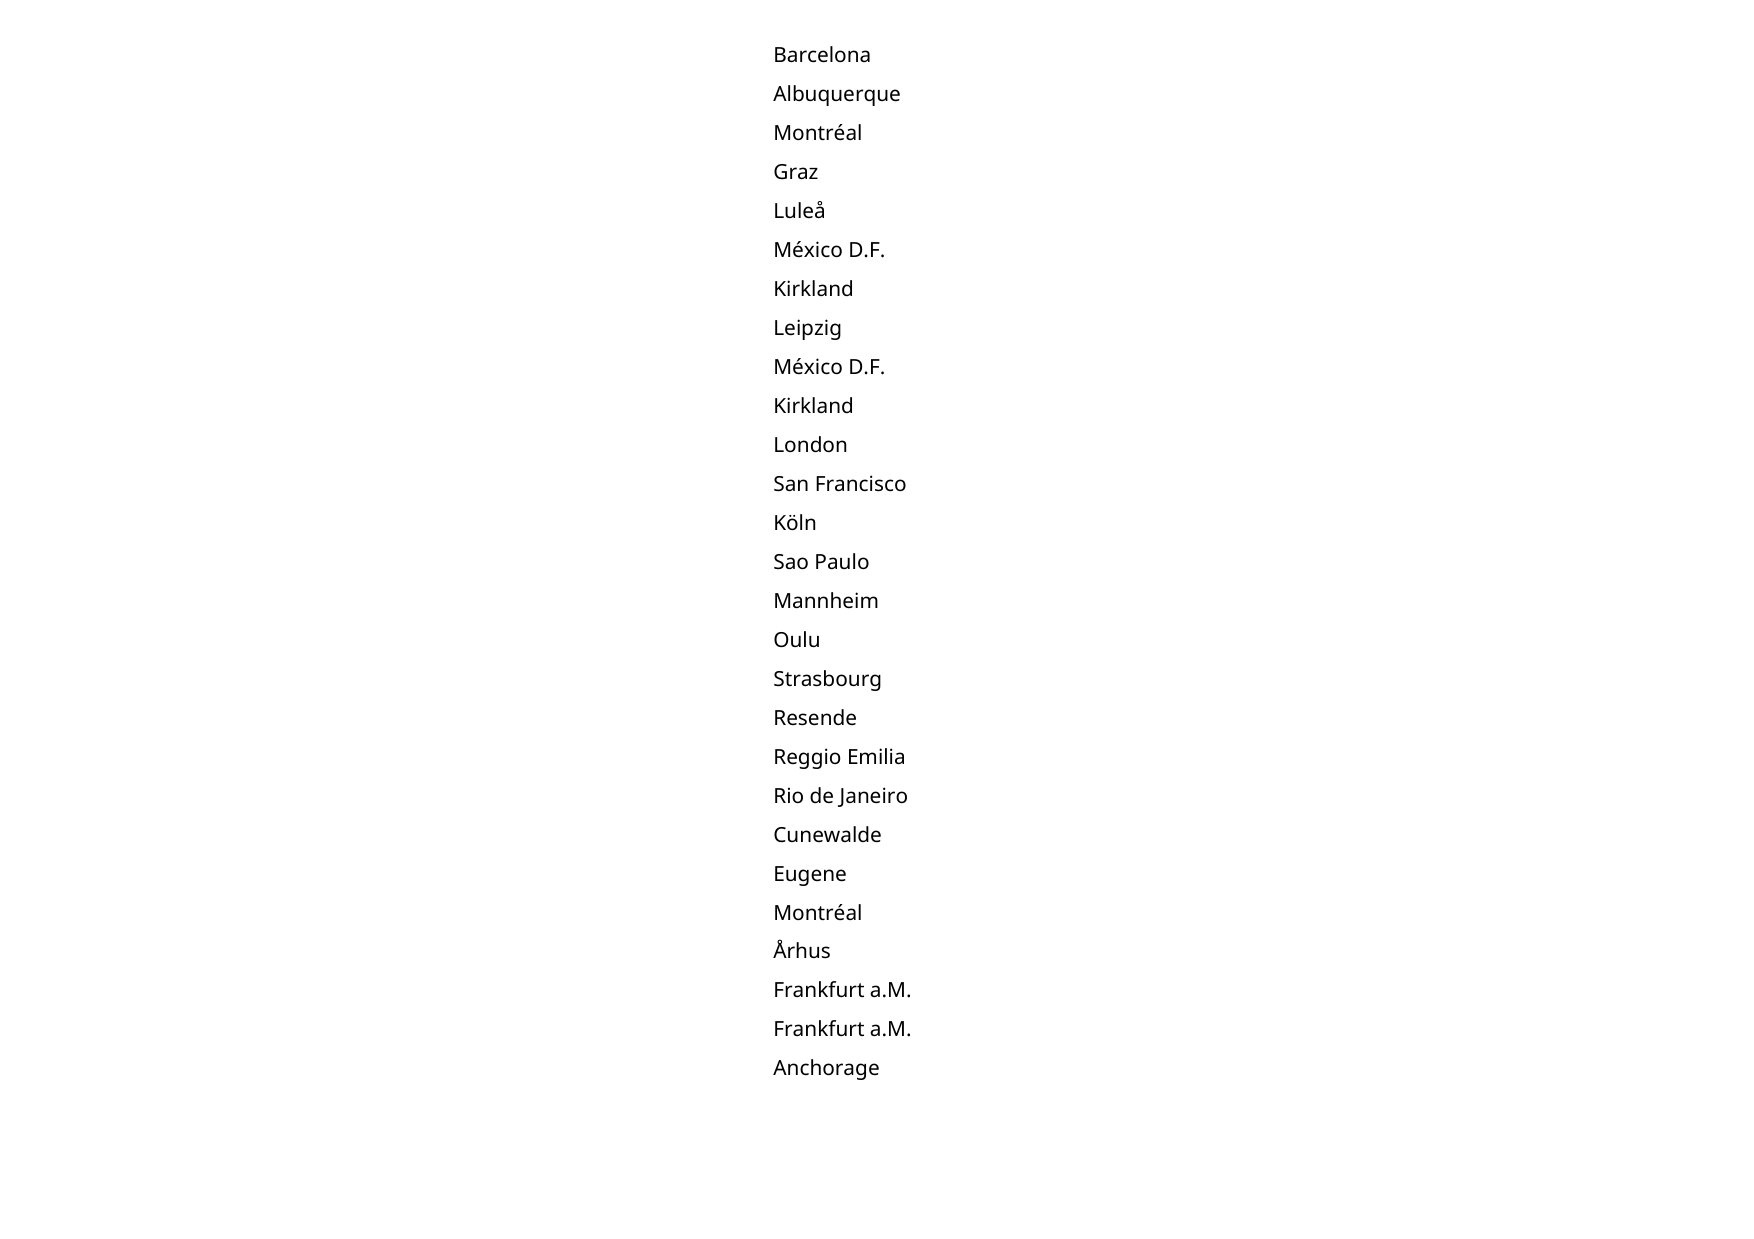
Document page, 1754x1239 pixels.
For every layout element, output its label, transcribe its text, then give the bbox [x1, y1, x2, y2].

table_cell [980, 469, 1753, 499]
table_cell [980, 313, 1753, 343]
table_cell Reggio Emilia [773, 742, 980, 772]
table_cell [0, 265, 1753, 274]
table_cell [0, 1054, 773, 1083]
table_cell [0, 577, 1753, 586]
table_cell [980, 937, 1753, 967]
table_cell [0, 625, 773, 655]
table_cell [0, 547, 773, 577]
table_cell [0, 742, 773, 772]
table_cell [980, 41, 1753, 71]
table_cell [0, 158, 773, 187]
table_cell Frankfurt a.M. [773, 1015, 980, 1044]
table_cell [0, 889, 1753, 898]
table_cell [980, 352, 1753, 382]
table_cell [0, 430, 773, 460]
table_cell [980, 664, 1753, 694]
table_cell Montréal [773, 119, 980, 148]
table_cell Anchorage [773, 1054, 980, 1083]
table_cell [980, 1015, 1753, 1044]
table_cell [0, 928, 1753, 937]
table_cell Luleå [773, 196, 980, 226]
table_cell [0, 80, 773, 109]
table_cell [0, 460, 1753, 469]
table_cell [980, 119, 1753, 148]
table_cell [980, 508, 1753, 538]
table_cell [0, 274, 773, 304]
table_cell San Francisco [773, 469, 980, 499]
table_cell [980, 625, 1753, 655]
table_cell [0, 1045, 1753, 1053]
table_cell [0, 1006, 1753, 1014]
table_cell Rio de Janeiro [773, 781, 980, 811]
table_cell Sao Paulo [773, 547, 980, 577]
table_cell [0, 469, 773, 499]
table_cell Oulu [773, 625, 980, 655]
table_cell Albuquerque [773, 80, 980, 109]
table_cell [0, 421, 1753, 430]
table_cell [0, 538, 1753, 547]
table_cell [0, 110, 1753, 118]
table_cell Montréal [773, 898, 980, 928]
table_cell [0, 1015, 773, 1044]
table_cell [0, 781, 773, 811]
table_cell [0, 188, 1753, 196]
table_cell [980, 274, 1753, 304]
table_cell [0, 313, 773, 343]
table_cell [980, 859, 1753, 889]
table_cell [980, 586, 1753, 616]
table_cell [0, 343, 1753, 352]
table_cell [0, 703, 773, 733]
table_cell [0, 976, 773, 1006]
table_cell Frankfurt a.M. [773, 976, 980, 1006]
table_cell [980, 1054, 1753, 1083]
table_cell Kirkland [773, 391, 980, 421]
table_cell [0, 391, 773, 421]
table_cell México D.F. [773, 235, 980, 265]
table_cell [980, 80, 1753, 109]
table_cell Mannheim [773, 586, 980, 616]
table_cell [0, 655, 1753, 664]
table_cell [980, 430, 1753, 460]
table_cell [0, 616, 1753, 625]
table_cell [0, 586, 773, 616]
table_cell [0, 196, 773, 226]
table_cell [0, 508, 773, 538]
table_cell [0, 382, 1753, 391]
table_cell [0, 694, 1753, 703]
table_cell Resende [773, 703, 980, 733]
table_cell [0, 859, 773, 889]
table_cell [980, 976, 1753, 1006]
table_cell Barcelona [773, 41, 980, 71]
table_cell México D.F. [773, 352, 980, 382]
table_cell [0, 352, 773, 382]
table_cell [0, 664, 773, 694]
table_cell [980, 898, 1753, 928]
table_cell [0, 119, 773, 148]
table_cell [0, 733, 1753, 742]
table_cell Graz [773, 158, 980, 187]
table_cell [0, 820, 773, 850]
table_cell Köln [773, 508, 980, 538]
table_cell [0, 811, 1753, 820]
table_cell [980, 703, 1753, 733]
table_cell Århus [773, 937, 980, 967]
table_cell [980, 158, 1753, 187]
table_cell [980, 391, 1753, 421]
table_cell [0, 71, 1753, 79]
table_cell [0, 772, 1753, 781]
table_cell [0, 235, 773, 265]
table_cell Cunewalde [773, 820, 980, 850]
table_cell [980, 196, 1753, 226]
table_cell [0, 149, 1753, 157]
table_cell Eugene [773, 859, 980, 889]
table_cell Leipzig [773, 313, 980, 343]
table_cell [0, 41, 773, 71]
table_cell [980, 742, 1753, 772]
table_cell London [773, 430, 980, 460]
table_cell [980, 820, 1753, 850]
table_cell [980, 547, 1753, 577]
table_cell [0, 499, 1753, 508]
table_cell [0, 850, 1753, 859]
table_header [0, 0, 1753, 41]
table_cell [0, 226, 1753, 235]
table_cell [0, 937, 773, 967]
table_cell [0, 967, 1753, 976]
table_cell Strasbourg [773, 664, 980, 694]
table_cell Kirkland [773, 274, 980, 304]
table_cell [0, 304, 1753, 313]
table_cell [0, 898, 773, 928]
table_cell [980, 235, 1753, 265]
table_cell [980, 781, 1753, 811]
